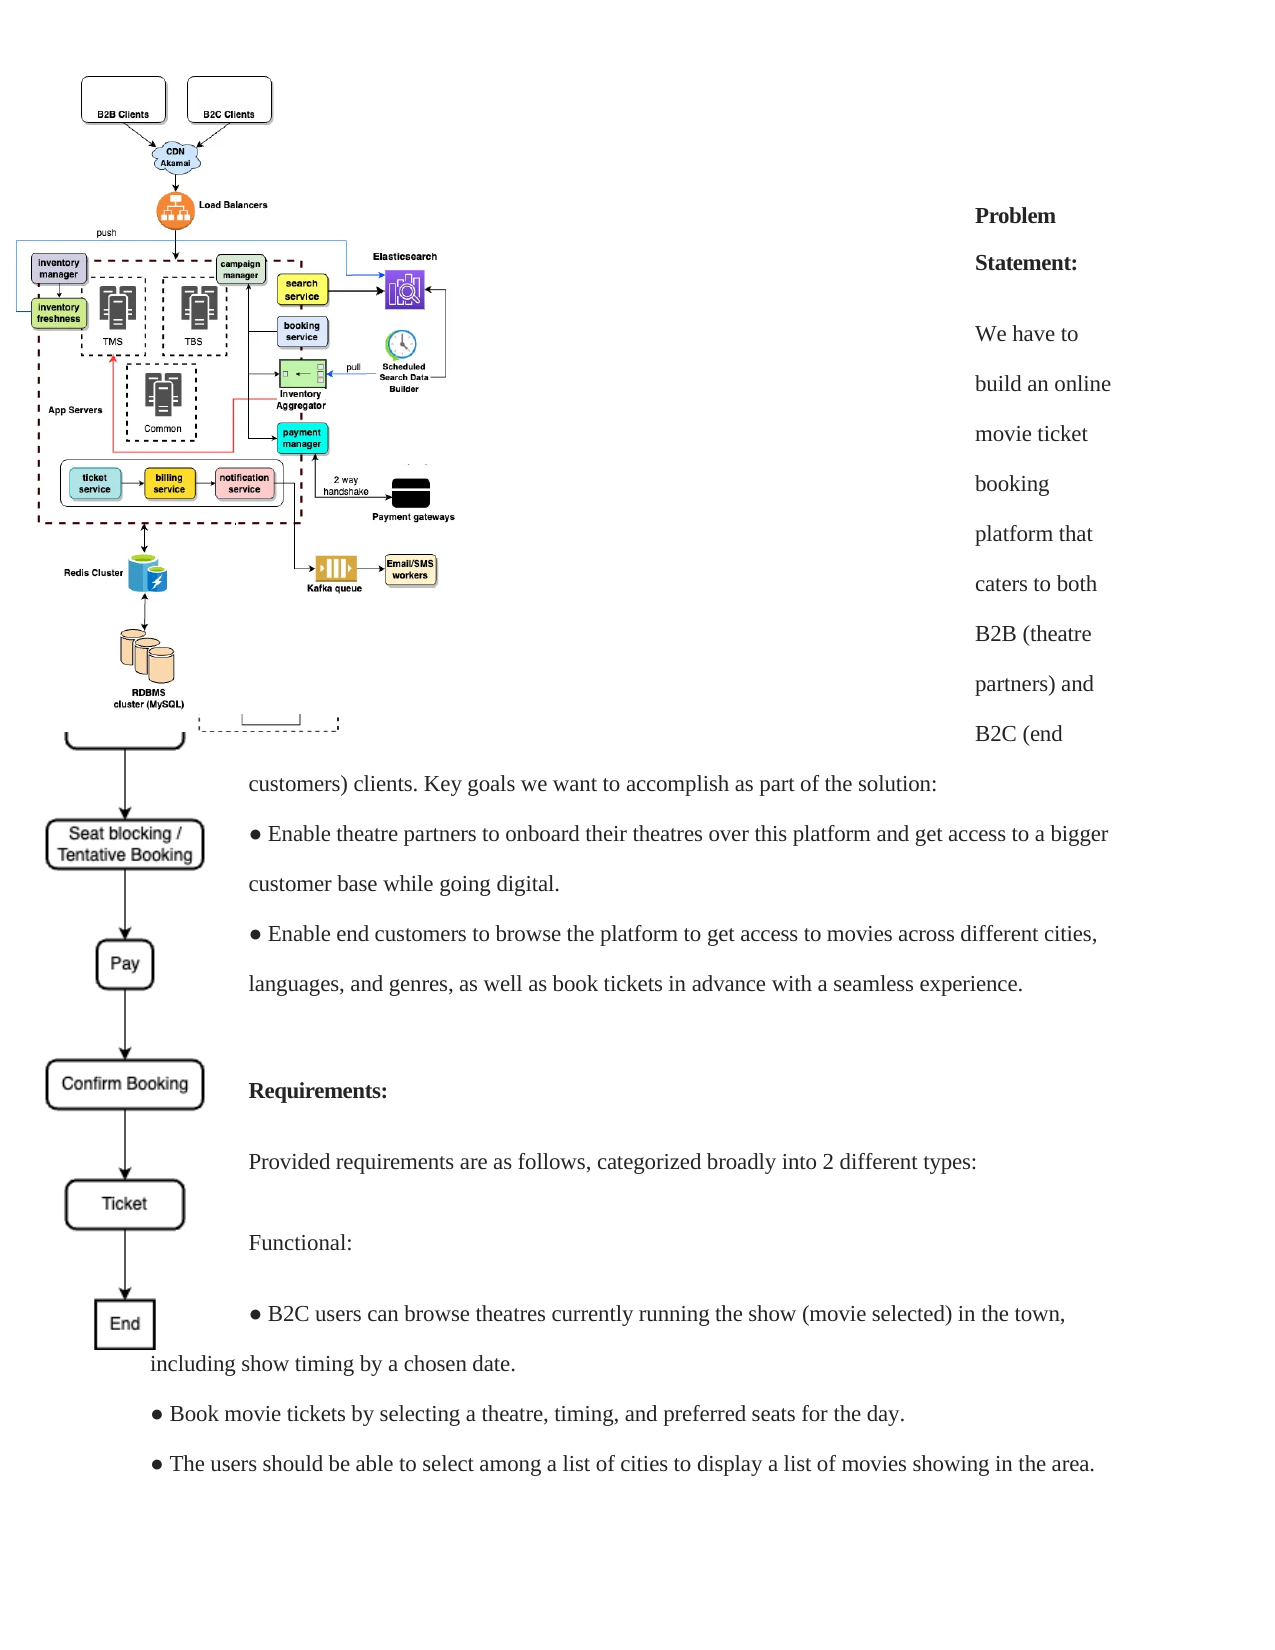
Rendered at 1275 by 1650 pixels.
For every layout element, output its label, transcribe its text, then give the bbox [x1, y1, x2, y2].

picture [0, 0, 975, 1350]
subtitle Problem Statement: [975, 181, 1125, 275]
text We have to build an online movie ticket booking platform that caters to both B2B (theatre partners) and B2C (end customers) clients. Key goals we want to accomplish as part of the solution: ● Enable theatre partners to onboard their theatres over this platform and get access to a bigger customer base while going digital. ● Enable end customers to browse the platform to get access to movies across different cities, languages, and genres, as well as book tickets in advance with a seamless experience. [249, 296, 1125, 996]
text ● B2C users can browse theatres currently running the show (movie selected) in the town, including show timing by a chosen date. ● Book movie tickets by selecting a theatre, timing, and preferred seats for the day. ● The users should be able to select among a list of cities to display a list of movies showing in the area. [150, 1276, 1125, 1476]
subtitle Functional: [249, 1217, 1125, 1255]
text Provided requirements are as follows, categorized broadly into 2 different types: [249, 1124, 1125, 1174]
subtitle Requirements: [249, 1056, 1125, 1103]
